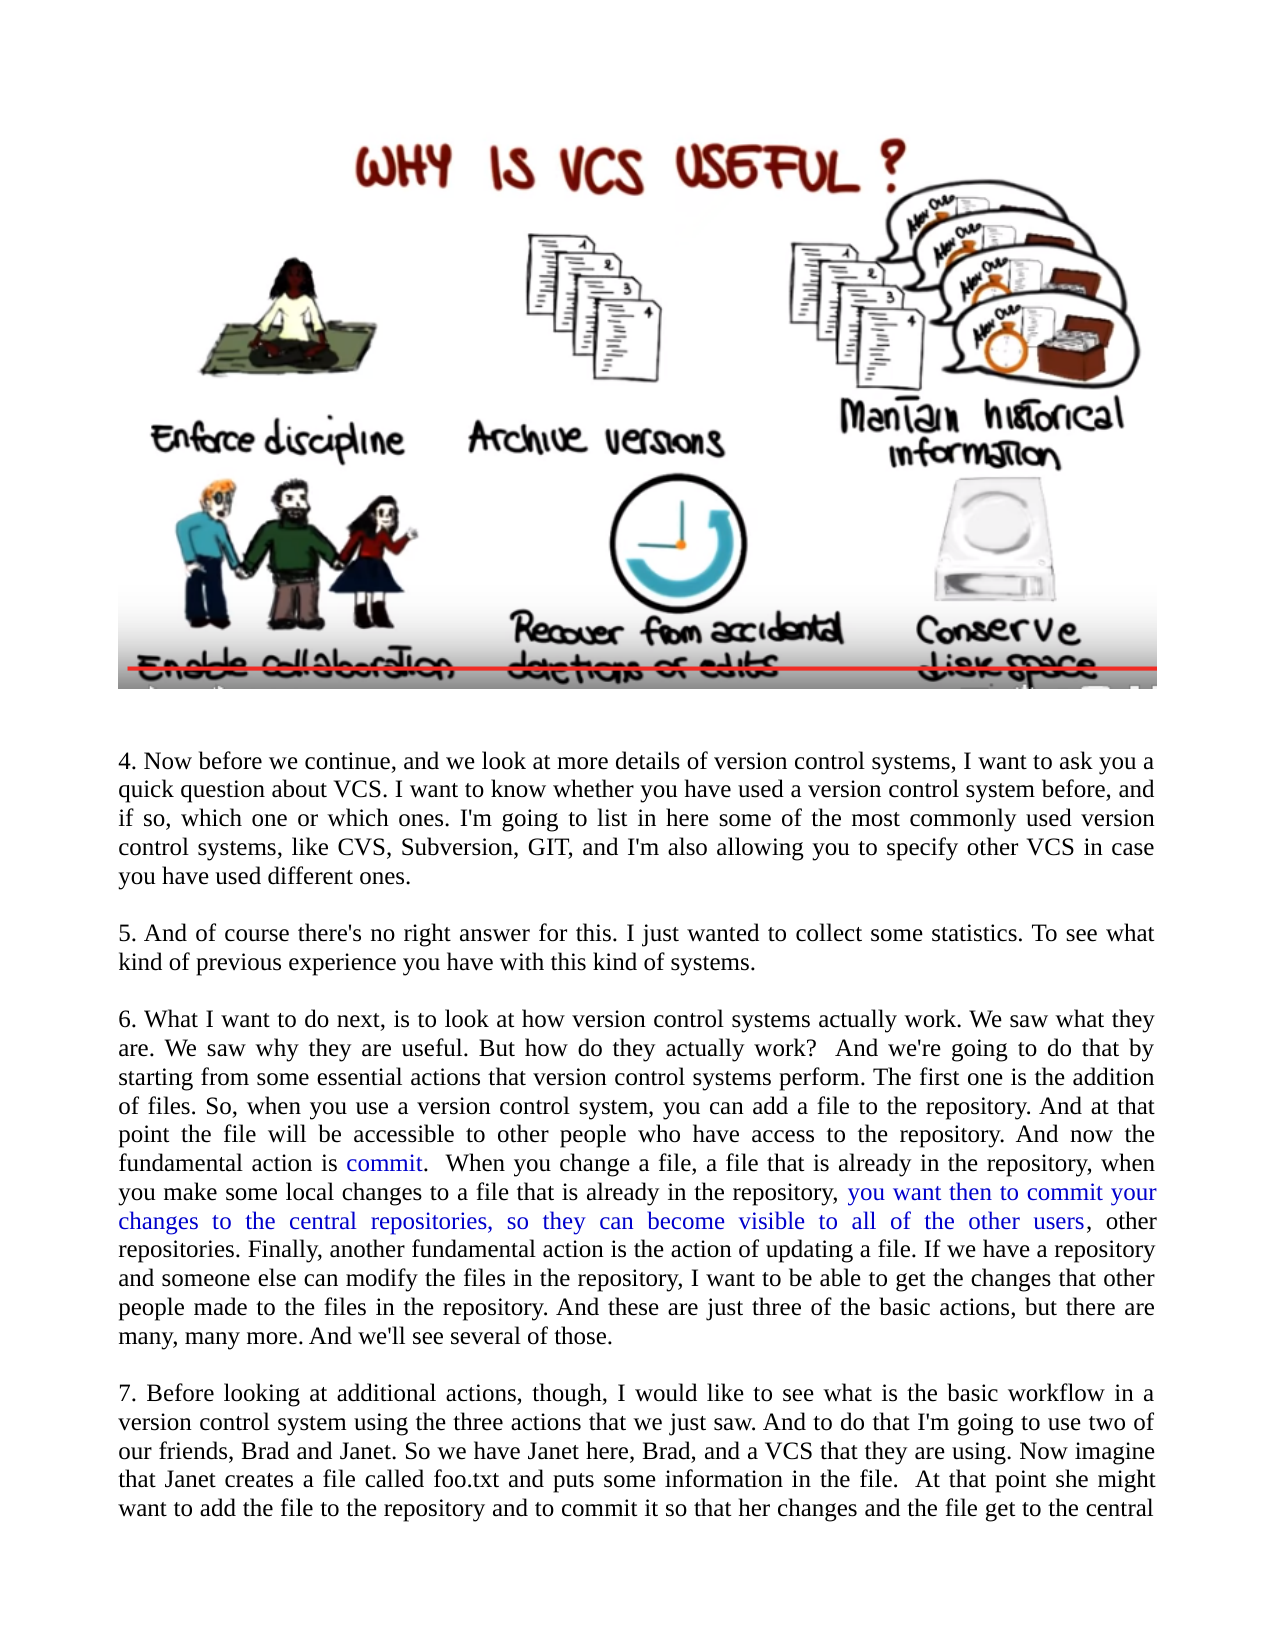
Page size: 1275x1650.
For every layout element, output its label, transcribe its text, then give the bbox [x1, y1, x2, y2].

text 7. Before looking at additional actions, though, I would like to see what is the basic workflow in a version control system using the three actions that we just saw. And to do that I'm going to use two of our friends, Brad and Janet. So we have Janet here, Brad, and a VCS that they are using. Now imagine that Janet creates a file called foo.txt and puts some information in the file. At that point she might want to add the file to the repository and to commit it so that her changes and the file get to the central [118, 1378, 1157, 1522]
text 5. And of course there's no right answer for this. I just wanted to collect some statistics. To see what kind of previous experience you have with this kind of systems. [118, 918, 1157, 976]
picture [118, 118, 1157, 689]
text 6. What I want to do next, is to look at how version control systems actually work. We saw what they are. We saw why they are useful. But how do they actually work? And we're going to do that by starting from some essential actions that version control systems perform. The first one is the addition of files. So, when you use a version control system, you can add a file to the repository. And at that point the file will be accessible to other people who have access to the repository. And now the fundamental action is commit. When you change a file, a file that is already in the repository, when you make some local changes to a file that is already in the repository, you want then to commit your changes to the central repositories, so they can become visible to all of the other users, other repositories. Finally, another fundamental action is the action of updating a file. If we have a repository and someone else can modify the files in the repository, I want to be able to get the changes that other people made to the files in the repository. And these are just three of the basic actions, but there are many, many more. And we'll see several of those. [118, 1004, 1157, 1349]
text 4. Now before we continue, and we look at more details of version control systems, I want to ask you a quick question about VCS. I want to know whether you have used a version control system before, and if so, which one or which ones. I'm going to list in here some of the most commonly used version control systems, like CVS, Subversion, GIT, and I'm also allowing you to specify other VCS in case you have used different ones. [118, 746, 1157, 889]
